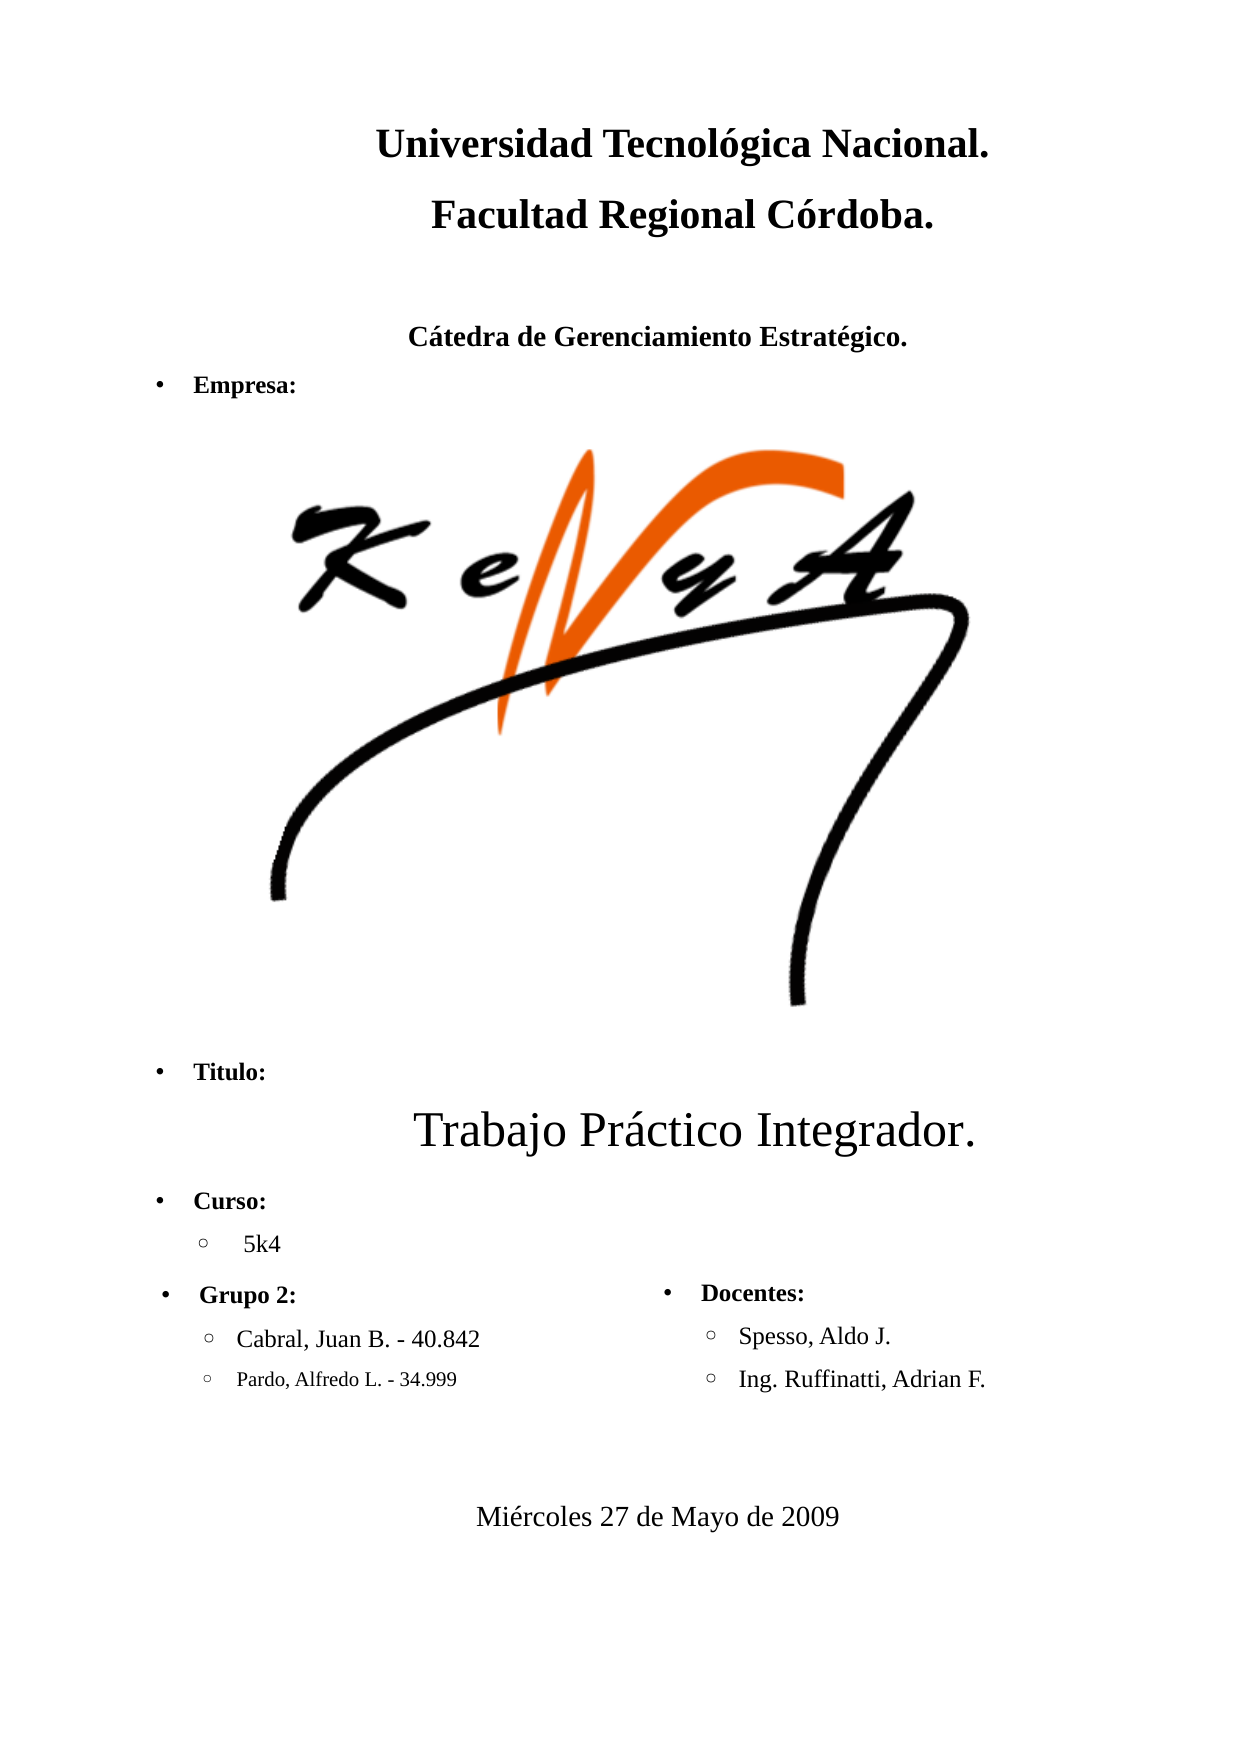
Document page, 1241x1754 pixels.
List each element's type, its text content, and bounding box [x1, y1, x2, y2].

list Cátedra de Gerenciamiento Estratégico. [156, 319, 1122, 353]
text Trabajo Práctico Integrador. [118, 1100, 1122, 1157]
table_header Docentes: Spesso, Aldo J. Ing. Ruffinatti, Adrian F. [620, 1273, 1122, 1399]
list 5k4 [193, 1229, 1122, 1258]
text Universidad Tecnológica Nacional. [118, 118, 1122, 166]
table_header Grupo 2: Cabral, Juan B. - 40.842 Pardo, Alfredo L. - 34.999 [118, 1273, 620, 1399]
list Curso: [156, 1186, 1122, 1215]
list Empresa: [156, 370, 1122, 398]
list Titulo: [156, 413, 1122, 1086]
list Miércoles 27 de Mayo de 2009 [156, 1499, 1122, 1533]
picture [238, 412, 1002, 1043]
text Facultad Regional Córdoba. [118, 190, 1122, 238]
